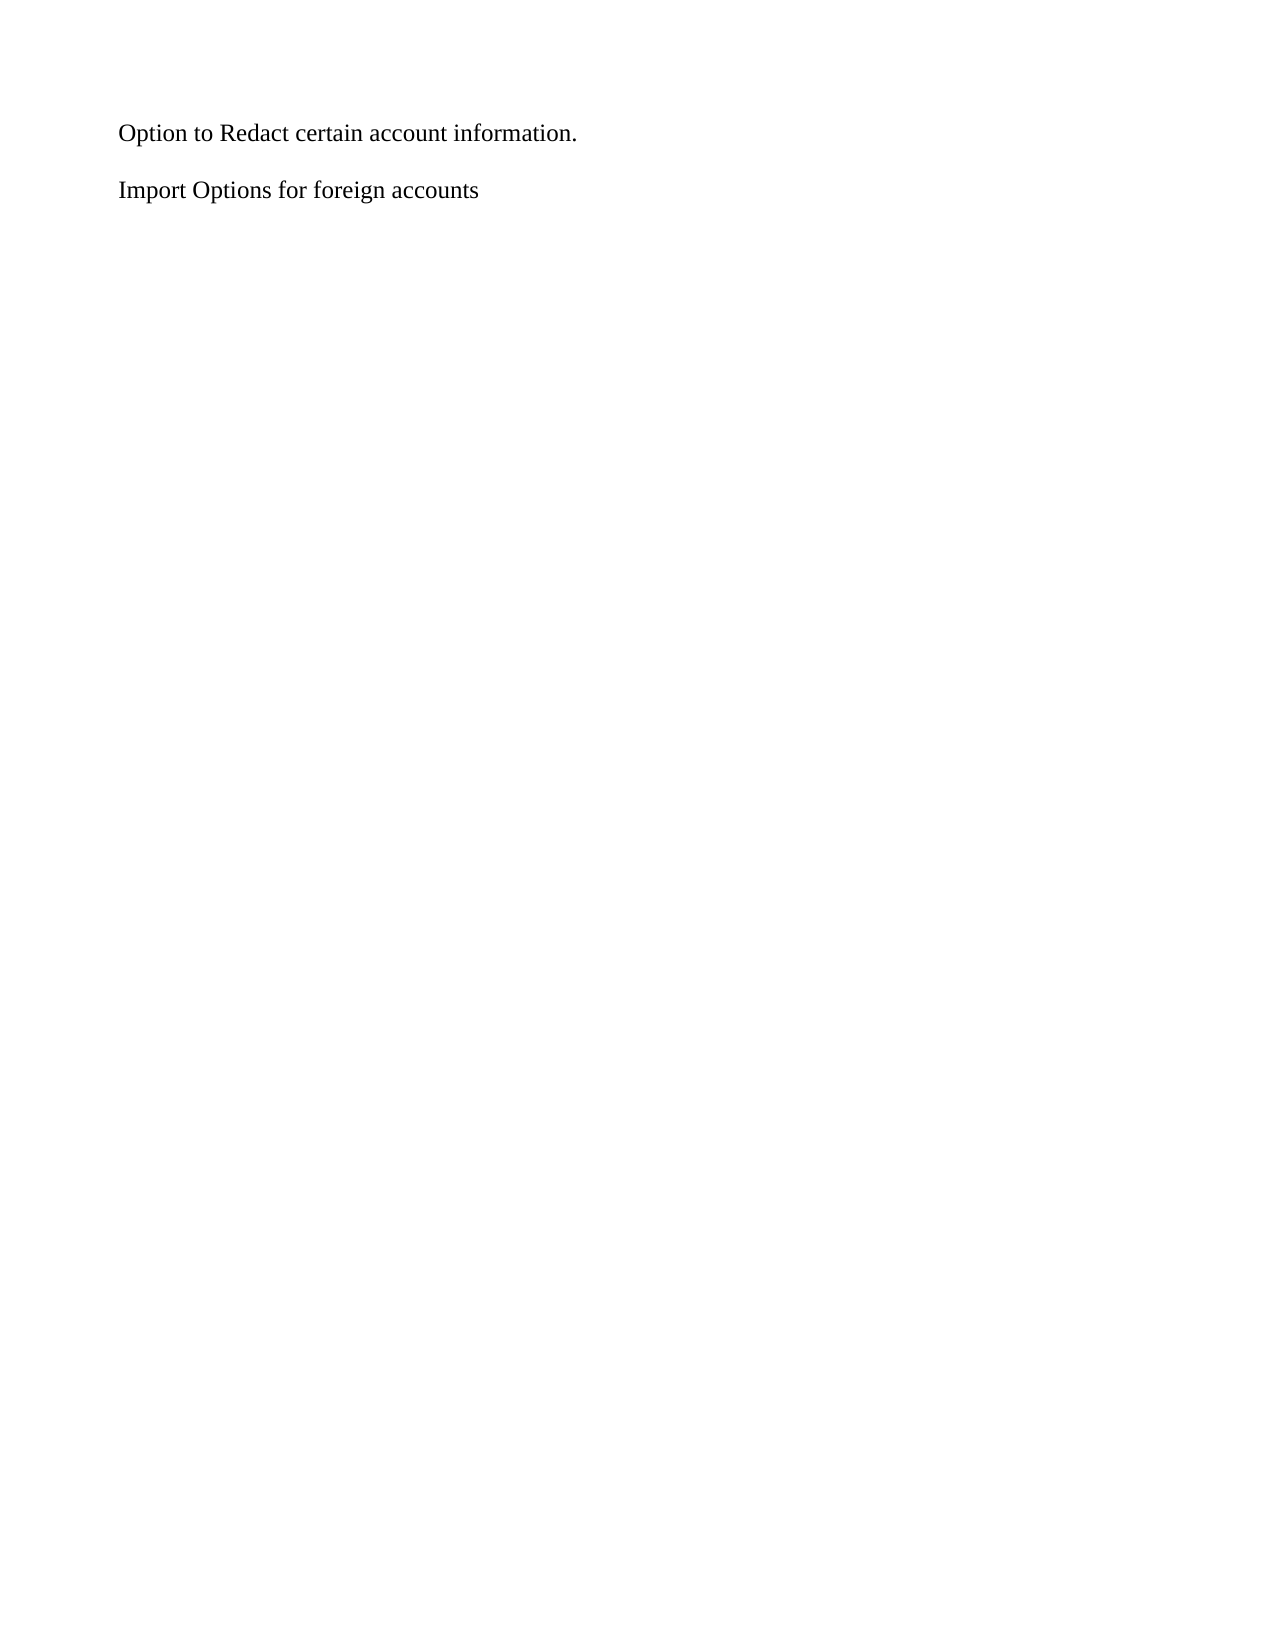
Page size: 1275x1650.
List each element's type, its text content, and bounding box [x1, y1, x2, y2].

text Import Options for foreign accounts [118, 176, 1157, 204]
text Option to Redact certain account information. [118, 118, 1157, 147]
